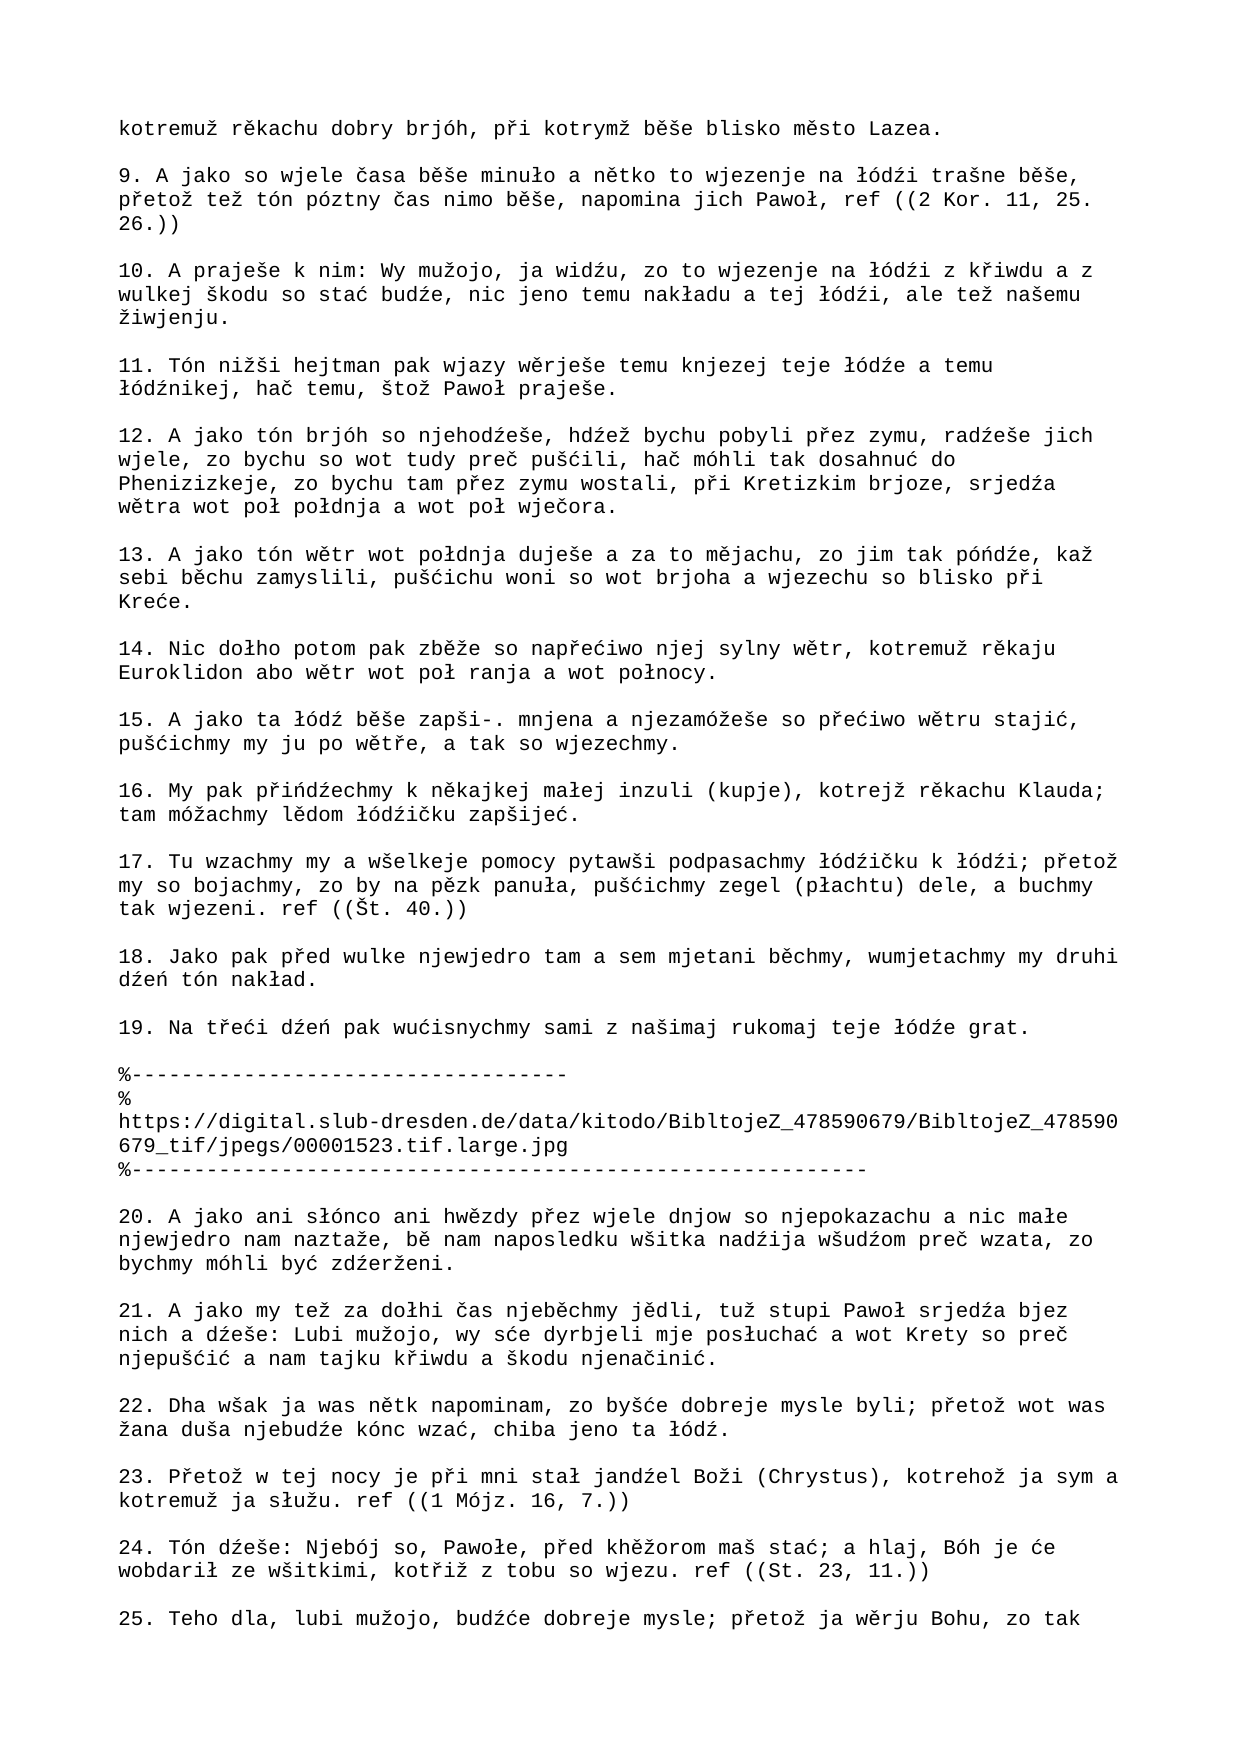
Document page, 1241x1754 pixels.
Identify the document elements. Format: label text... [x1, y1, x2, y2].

text 12. A jako tón brjóh so njehodźeše, hdźež bychu pobyli přez zymu, radźeše jich wjele, zo bychu so wot tudy preč pušćili, hač móhli tak dosahnuć do Phenizizkeje, zo bychu tam přez zymu wostali, při Kretizkim brjoze, srjedźa wětra wot poł połdnja a wot poł wječora. [118, 426, 1122, 520]
text 23. Přetož w tej nocy je při mni stał jandźel Boži (Chrystus), kotrehož ja sym a kotremuž ja słužu. ref ((1 Mójz. 16, 7.)) [118, 1466, 1122, 1513]
text 9. A jako so wjele časa běše minuło a nětko to wjezenje na łódźi trašne běše, přetož tež tón póztny čas nimo běše, napomina jich Pawoł, ref ((2 Kor. 11, 25. 26.)) [118, 165, 1122, 236]
text 22. Dha wšak ja was nětk napominam, zo byšće dobreje mysle byli; přetož wot was žana duša njebudźe kónc wzać, chiba jeno ta łódź. [118, 1395, 1122, 1442]
text 13. A jako tón wětr wot połdnja duješe a za to mějachu, zo jim tak póńdźe, kaž sebi běchu zamyslili, pušćichu woni so wot brjoha a wjezechu so blisko při Kreće. [118, 544, 1122, 615]
text 16. My pak přińdźechmy k někajkej małej inzuli (kupje), kotrejž rěkachu Klauda; tam móžachmy lědom łódźičku zapšijeć. [118, 780, 1122, 827]
text 20. A jako ani słónco ani hwězdy přez wjele dnjow so njepokazachu a nic małe njewjedro nam naztaže, bě nam naposledku wšitka nadźija wšudźom preč wzata, zo bychmy móhli być zdźerženi. [118, 1206, 1122, 1277]
text 11. Tón nižši hejtman pak wjazy wěrješe temu knjezej teje łódźe a temu łódźnikej, hač temu, štož Pawoł praješe. [118, 354, 1122, 402]
text 10. A praješe k nim: Wy mužojo, ja widźu, zo to wjezenje na łódźi z křiwdu a z wulkej škodu so stać budźe, nic jeno temu nakładu a tej łódźi, ale tež našemu žiwjenju. [118, 260, 1122, 331]
text 18. Jako pak před wulke njewjedro tam a sem mjetani běchmy, wumjetachmy my druhi dźeń tón nakład. [118, 946, 1122, 993]
text %----------------------------------------------------------- [118, 1158, 1122, 1182]
text kotremuž rěkachu dobry brjóh, při kotrymž běše blisko město Lazea. [118, 118, 1122, 142]
text 25. Teho dla, lubi mužojo, budźće dobreje mysle; přetož ja wěrju Bohu, zo tak [118, 1608, 1122, 1631]
text 17. Tu wzachmy my a wšelkeje pomocy pytawši podpasachmy łódźičku k łódźi; přetož my so bojachmy, zo by na pězk panuła, pušćichmy zegel (płachtu) dele, a buchmy tak wjezeni. ref ((Št. 40.)) [118, 851, 1122, 922]
text 21. A jako my tež za dołhi čas njeběchmy jědli, tuž stupi Pawoł srjedźa bjez nich a dźeše: Lubi mužojo, wy sće dyrbjeli mje posłuchać a wot Krety so preč njepušćić a nam tajku křiwdu a škodu njenačinić. [118, 1300, 1122, 1371]
text 24. Tón dźeše: Njebój so, Pawołe, před khěžorom maš stać; a hlaj, Bóh je će wobdarił ze wšitkimi, kotřiž z tobu so wjezu. ref ((St. 23, 11.)) [118, 1537, 1122, 1584]
text % https://digital.slub-dresden.de/data/kitodo/BibltojeZ_478590679/BibltojeZ_478590679_tif/jpegs/00001523.tif.large.jpg [118, 1088, 1122, 1158]
text 19. Na třeći dźeń pak wućisnychmy sami z našimaj rukomaj teje łódźe grat. [118, 1017, 1122, 1040]
text 15. A jako ta łódź běše zapši-. mnjena a njezamóžeše so přećiwo wětru stajić, pušćichmy my ju po wětře, a tak so wjezechmy. [118, 709, 1122, 757]
text 14. Nic dołho potom pak zběže so napřećiwo njej sylny wětr, kotremuž rěkaju Euroklidon abo wětr wot poł ranja a wot połnocy. [118, 638, 1122, 686]
text %----------------------------------- [118, 1064, 1122, 1088]
